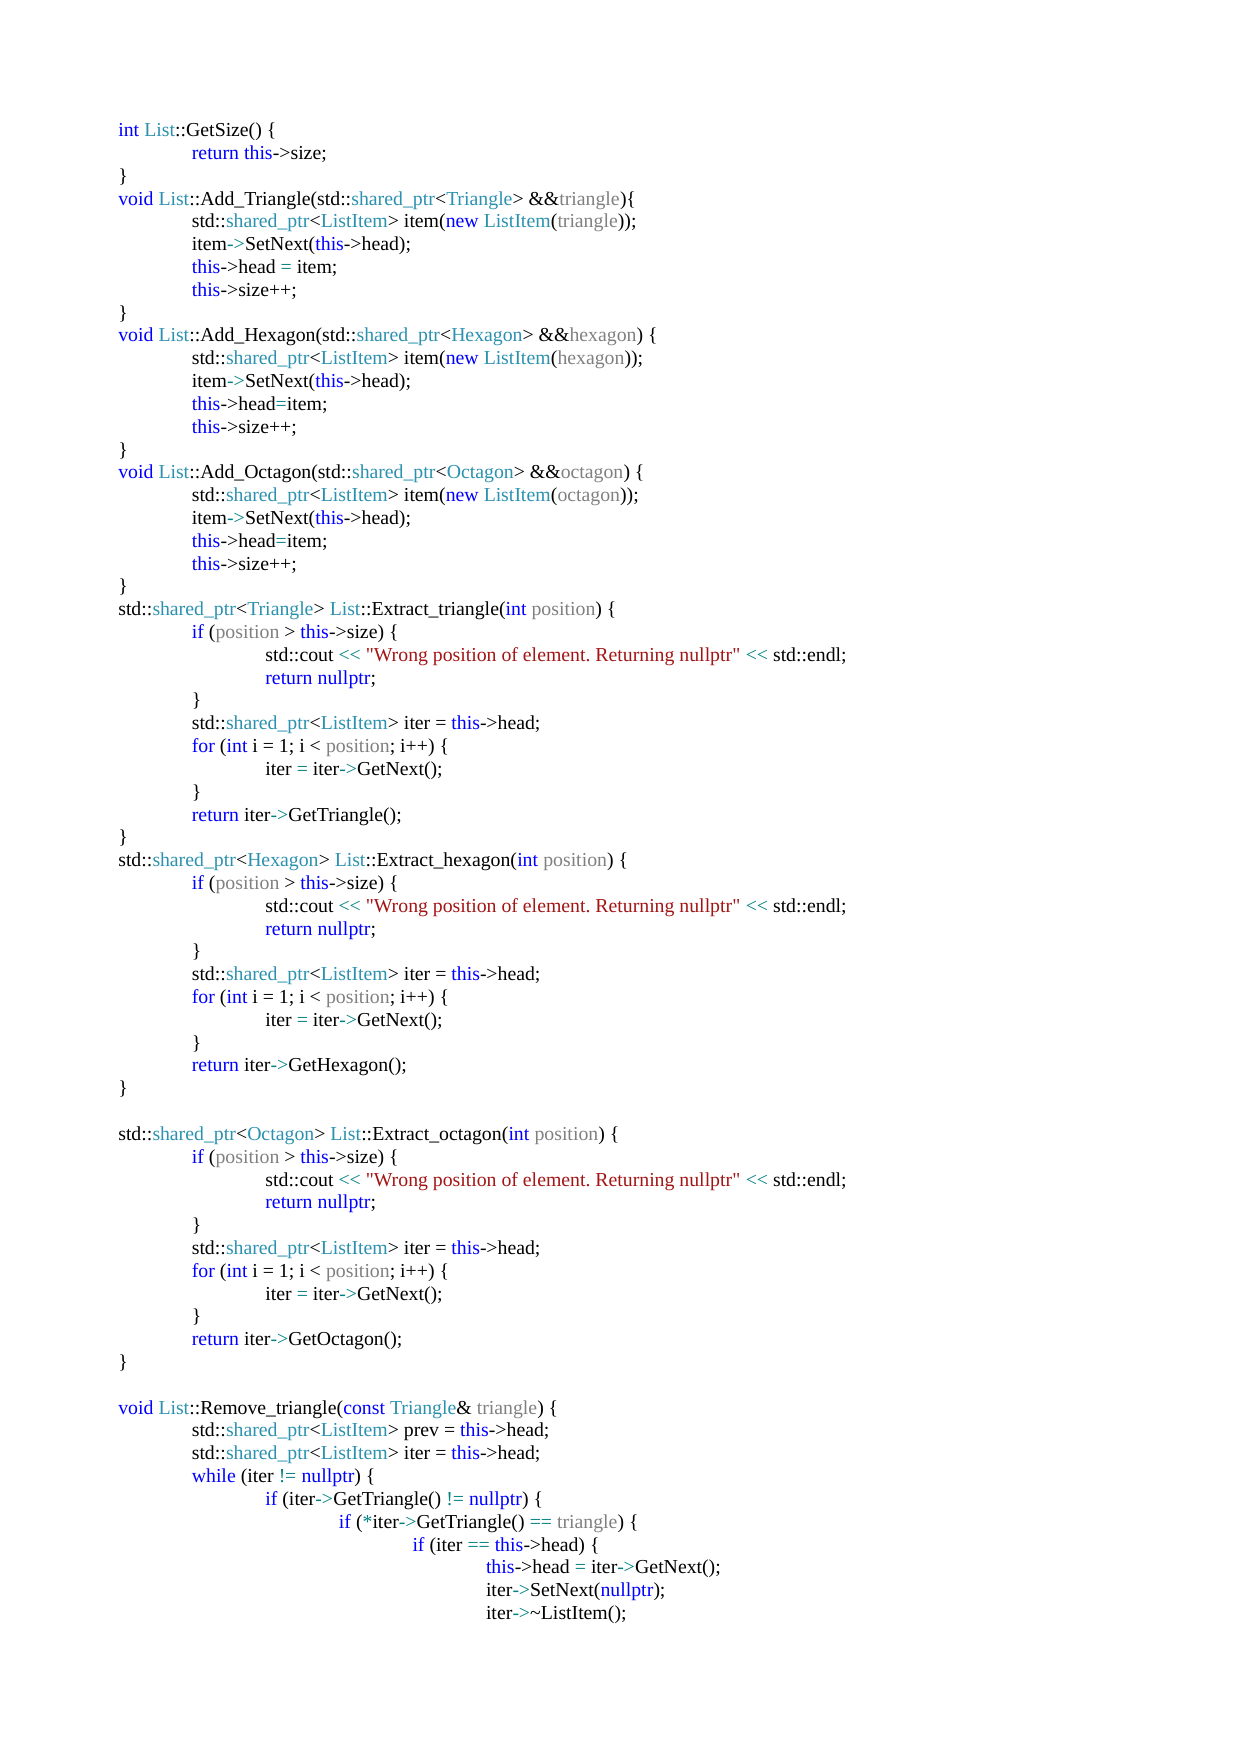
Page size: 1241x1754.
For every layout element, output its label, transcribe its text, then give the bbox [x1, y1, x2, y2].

text if (iter->GetTriangle() != nullptr) { [118, 1487, 1122, 1510]
text if (position > this->size) { [118, 620, 1122, 643]
text this->size++; [118, 415, 1122, 437]
text void List::Add_Triangle(std::shared_ptr<Triangle> &&triangle){ [118, 187, 1122, 209]
text if (*iter->GetTriangle() == triangle) { [118, 1510, 1122, 1532]
text } [118, 437, 1122, 460]
text iter = iter->GetNext(); [118, 1282, 1122, 1304]
text for (int i = 1; i < position; i++) { [118, 1259, 1122, 1282]
text item->SetNext(this->head); [118, 506, 1122, 529]
text } [118, 939, 1122, 962]
text return iter->GetOctagon(); [118, 1327, 1122, 1350]
text void List::Add_Hexagon(std::shared_ptr<Hexagon> &&hexagon) { [118, 323, 1122, 346]
text iter->~ListItem(); [118, 1601, 1122, 1624]
text } [118, 688, 1122, 711]
text this->size++; [118, 552, 1122, 574]
text void List::Remove_triangle(const Triangle& triangle) { [118, 1396, 1122, 1418]
text std::cout << "Wrong position of element. Returning nullptr" << std::endl; [118, 643, 1122, 666]
text return nullptr; [118, 917, 1122, 939]
text return nullptr; [118, 666, 1122, 688]
text } [118, 164, 1122, 187]
text iter = iter->GetNext(); [118, 757, 1122, 780]
text } [118, 1350, 1122, 1373]
text return iter->GetHexagon(); [118, 1053, 1122, 1076]
text std::shared_ptr<ListItem> item(new ListItem(hexagon)); [118, 346, 1122, 369]
text return this->size; [118, 141, 1122, 164]
text std::shared_ptr<ListItem> prev = this->head; [118, 1418, 1122, 1441]
text } [118, 1304, 1122, 1327]
text std::shared_ptr<Hexagon> List::Extract_hexagon(int position) { [118, 848, 1122, 871]
text std::shared_ptr<ListItem> iter = this->head; [118, 711, 1122, 734]
text std::shared_ptr<ListItem> item(new ListItem(octagon)); [118, 483, 1122, 506]
text } [118, 574, 1122, 597]
text std::shared_ptr<ListItem> iter = this->head; [118, 962, 1122, 985]
text std::cout << "Wrong position of element. Returning nullptr" << std::endl; [118, 1167, 1122, 1190]
text if (position > this->size) { [118, 871, 1122, 894]
text return nullptr; [118, 1190, 1122, 1213]
text } [118, 1031, 1122, 1053]
text } [118, 1076, 1122, 1099]
text std::shared_ptr<Octagon> List::Extract_octagon(int position) { [118, 1122, 1122, 1145]
text std::shared_ptr<ListItem> iter = this->head; [118, 1236, 1122, 1259]
text item->SetNext(this->head); [118, 369, 1122, 392]
text std::shared_ptr<ListItem> item(new ListItem(triangle)); [118, 209, 1122, 232]
text this->size++; [118, 278, 1122, 301]
text this->head=item; [118, 529, 1122, 552]
text item->SetNext(this->head); [118, 232, 1122, 255]
text this->head = iter->GetNext(); [118, 1555, 1122, 1578]
text return iter->GetTriangle(); [118, 802, 1122, 825]
text iter->SetNext(nullptr); [118, 1578, 1122, 1601]
text this->head=item; [118, 392, 1122, 415]
text std::cout << "Wrong position of element. Returning nullptr" << std::endl; [118, 894, 1122, 917]
text } [118, 825, 1122, 848]
text if (iter == this->head) { [118, 1532, 1122, 1555]
text if (position > this->size) { [118, 1145, 1122, 1167]
text for (int i = 1; i < position; i++) { [118, 985, 1122, 1008]
text std::shared_ptr<Triangle> List::Extract_triangle(int position) { [118, 597, 1122, 620]
text this->head = item; [118, 255, 1122, 278]
text } [118, 780, 1122, 802]
text std::shared_ptr<ListItem> iter = this->head; [118, 1441, 1122, 1464]
text } [118, 1213, 1122, 1236]
text iter = iter->GetNext(); [118, 1008, 1122, 1031]
text while (iter != nullptr) { [118, 1464, 1122, 1487]
text for (int i = 1; i < position; i++) { [118, 734, 1122, 757]
text } [118, 301, 1122, 323]
text void List::Add_Octagon(std::shared_ptr<Octagon> &&octagon) { [118, 460, 1122, 483]
text int List::GetSize() { [118, 118, 1122, 141]
